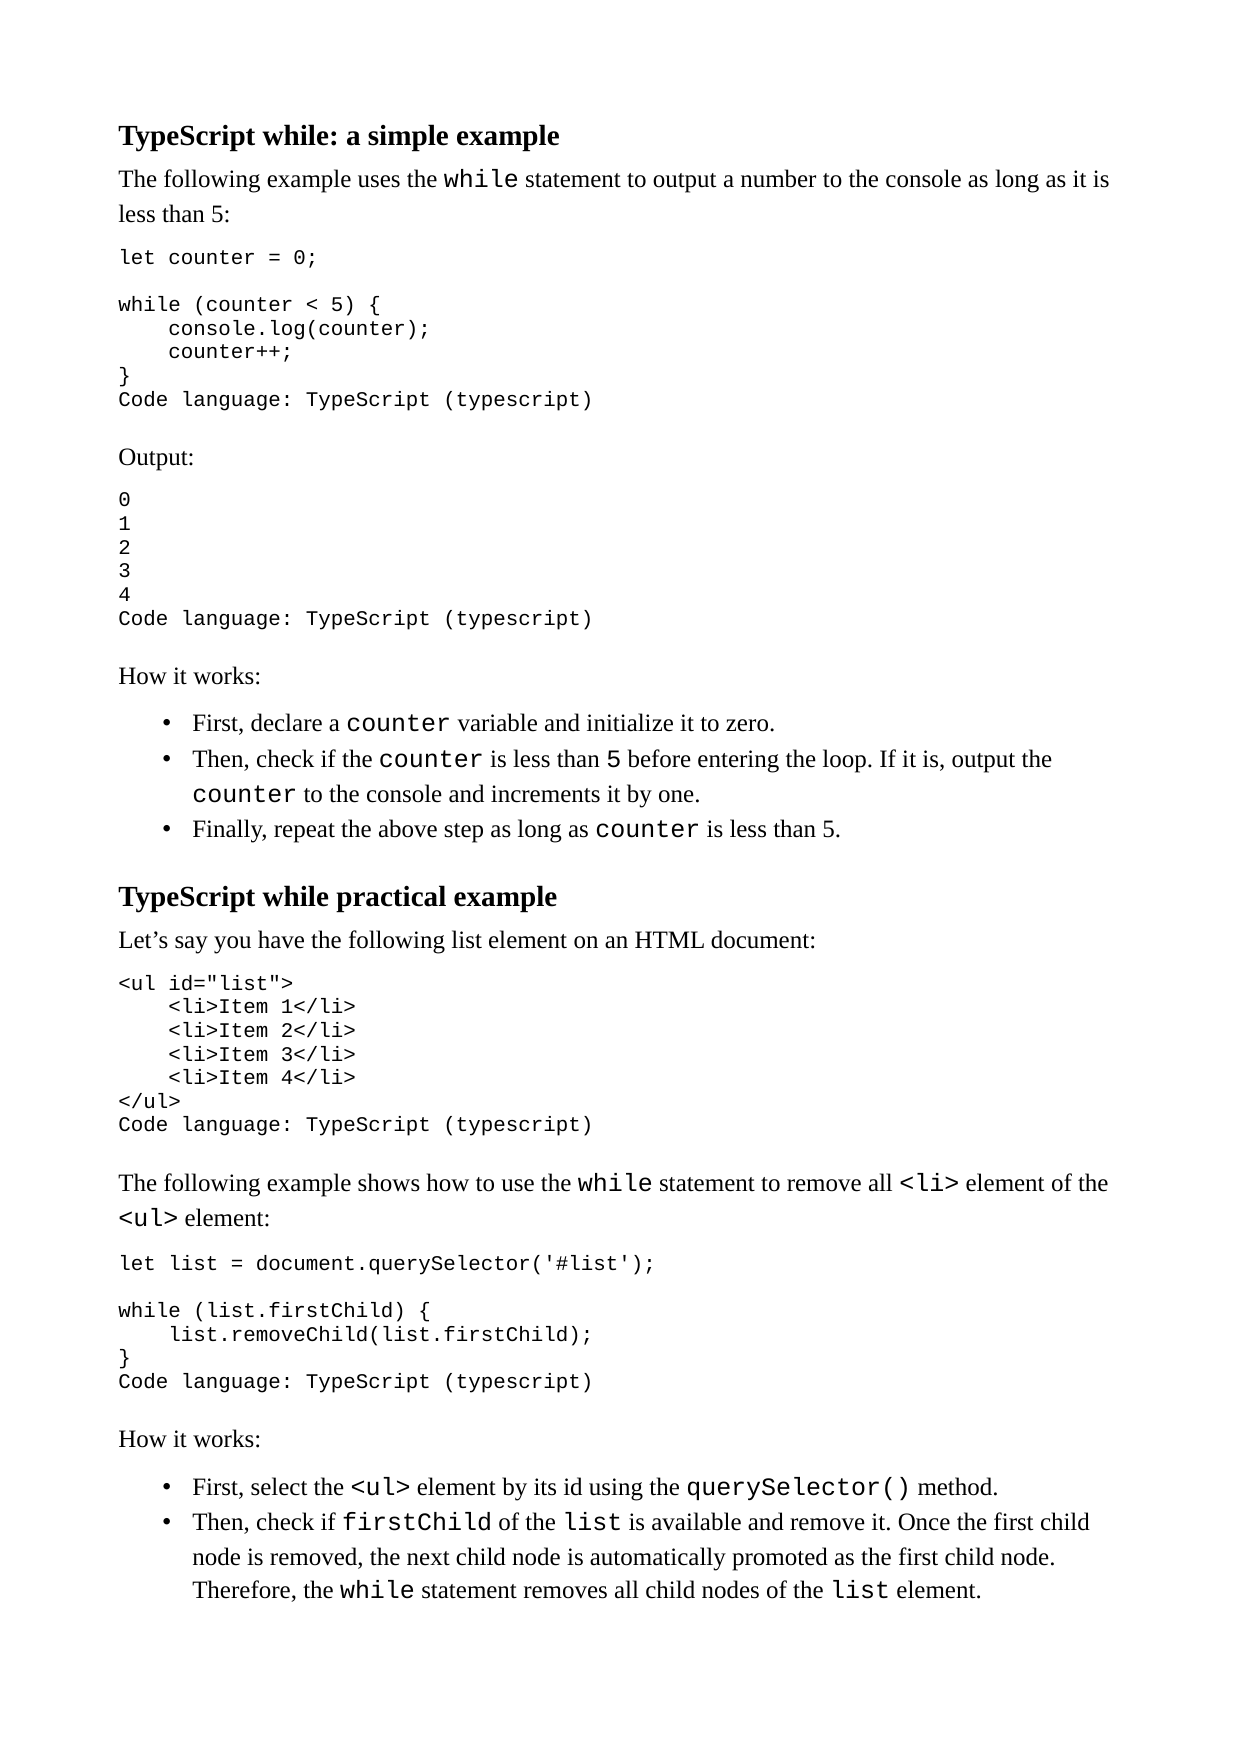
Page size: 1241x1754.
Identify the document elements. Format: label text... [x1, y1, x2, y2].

text 2 [118, 537, 1122, 560]
text The following example shows how to use the while statement to remove all <li> element of the <ul> element: [118, 1168, 1122, 1233]
text Code language: TypeScript (typescript) [118, 389, 1122, 412]
text while (counter < 5) { [118, 294, 1122, 318]
text How it works: [118, 1424, 1122, 1453]
list Finally, repeat the above step as long as counter is less than 5. [162, 814, 1122, 845]
text Code language: TypeScript (typescript) [118, 1371, 1122, 1394]
text Code language: TypeScript (typescript) [118, 1114, 1122, 1138]
text <li>Item 2</li> [118, 1020, 1122, 1043]
text Output: [118, 442, 1122, 471]
text <li>Item 3</li> [118, 1043, 1122, 1067]
text The following example uses the while statement to output a number to the console as long as it is less than 5: [118, 164, 1122, 228]
text let list = document.querySelector('#list'); [118, 1253, 1122, 1276]
list First, select the <ul> element by its id using the querySelector() method. [162, 1472, 1122, 1502]
text } [118, 1347, 1122, 1371]
subtitle TypeScript while: a simple example [118, 118, 1122, 152]
text } [118, 365, 1122, 389]
text </ul> [118, 1091, 1122, 1114]
text console.log(counter); [118, 318, 1122, 341]
text 4 [118, 584, 1122, 608]
text <li>Item 1</li> [118, 996, 1122, 1020]
text while (list.firstChild) { [118, 1300, 1122, 1324]
text 0 [118, 489, 1122, 513]
subtitle TypeScript while practical example [118, 879, 1122, 912]
text Let’s say you have the following list element on an HTML document: [118, 925, 1122, 954]
list First, declare a counter variable and initialize it to zero. [162, 708, 1122, 739]
text let counter = 0; [118, 247, 1122, 271]
text <ul id="list"> [118, 973, 1122, 996]
text How it works: [118, 661, 1122, 689]
text Code language: TypeScript (typescript) [118, 608, 1122, 631]
text 3 [118, 560, 1122, 584]
text 1 [118, 513, 1122, 537]
text list.removeChild(list.firstChild); [118, 1324, 1122, 1347]
list Then, check if the counter is less than 5 before entering the loop. If it is, output the counter to the console and increments it by one. [162, 744, 1122, 810]
text <li>Item 4</li> [118, 1067, 1122, 1091]
list Then, check if firstChild of the list is available and remove it. Once the first child node is removed, the next child node is automatically promoted as the first child node. Therefore, the while statement removes all child nodes of the list element. [162, 1507, 1122, 1606]
text counter++; [118, 341, 1122, 365]
